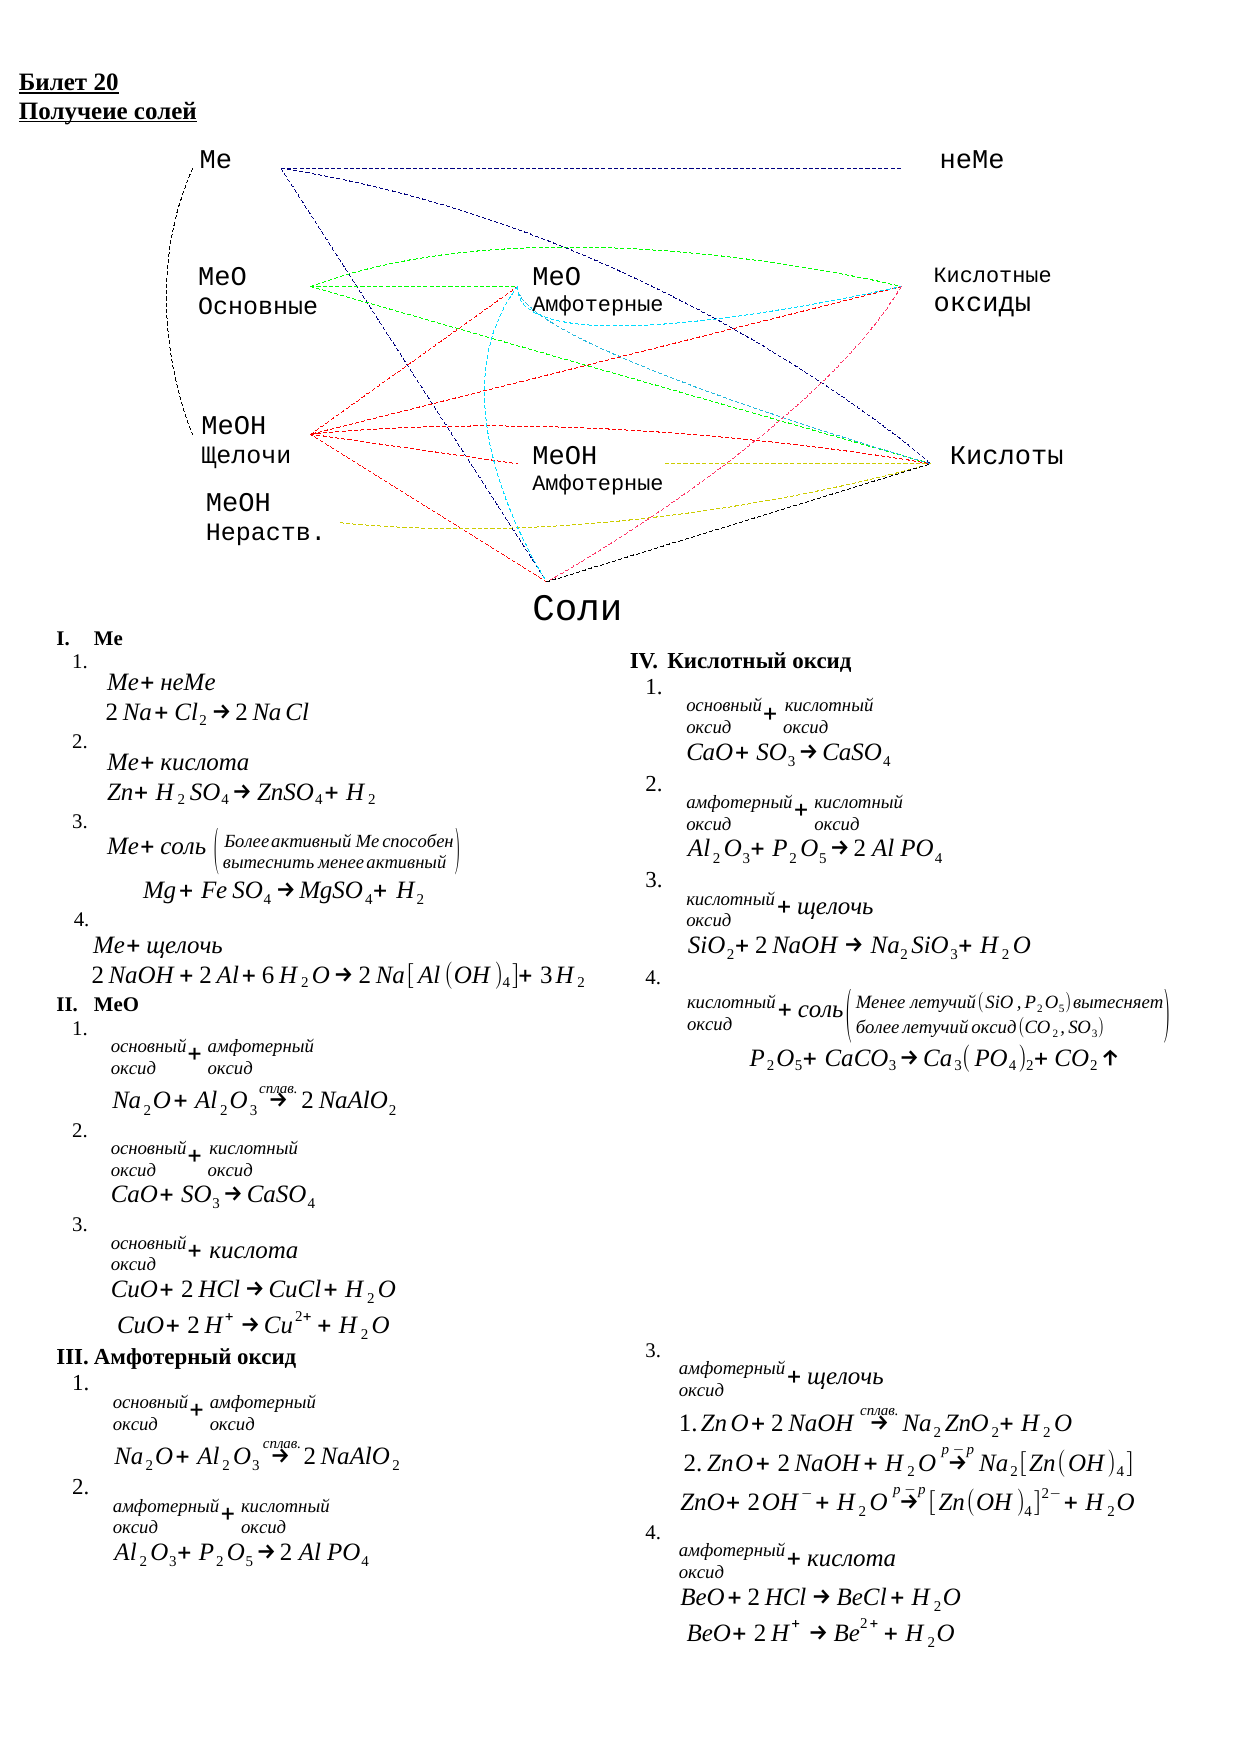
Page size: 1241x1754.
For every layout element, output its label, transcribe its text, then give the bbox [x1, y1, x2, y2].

text Билет 20 [19, 67, 592, 96]
list Кислотный оксид [629, 647, 1175, 673]
list Амфотерный оксид [56, 1343, 592, 1369]
text Получеие солей [19, 96, 592, 125]
list Me [56, 625, 592, 649]
list MeO [56, 992, 592, 1016]
